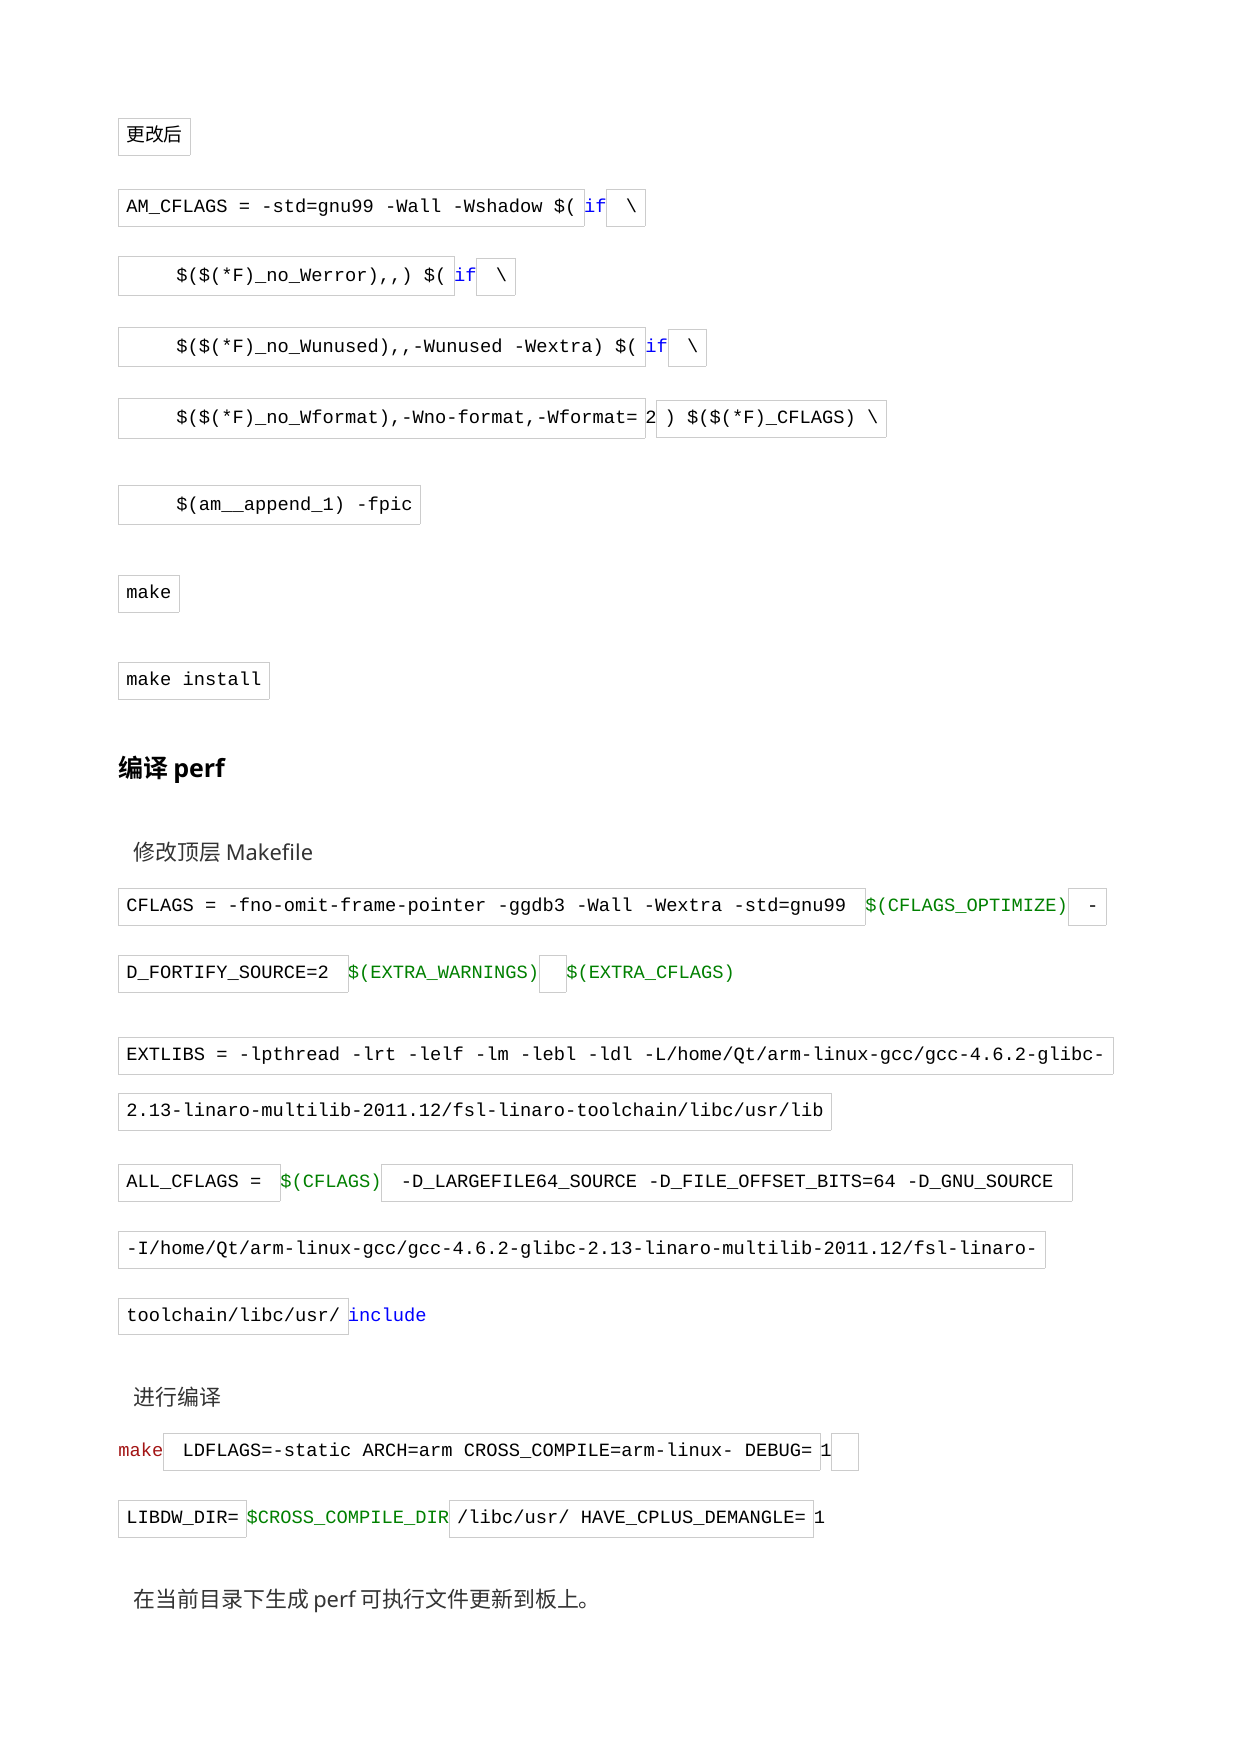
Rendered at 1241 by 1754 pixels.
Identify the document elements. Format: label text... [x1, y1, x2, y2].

text [180, 575, 1122, 612]
text EXTLIBS = -lpthread -lrt -lelf -lm -lebl -ldl -L/home/Qt/arm-linux-gcc/gcc-4.6.2-glibc-2.13-linaro-multilib-2011.12/fsl-linaro-toolchain/libc/usr/lib [118, 1037, 1122, 1130]
text $($(*F)_no_Wformat),-Wno-format,-Wformat= [119, 399, 645, 438]
text ALL_CFLAGS = $(CFLAGS) -D_LARGEFILE64_SOURCE -D_FILE_OFFSET_BITS=64 -D_GNU_SOURCE -I/home/Qt/arm-linux-gcc/gcc-4.6.2-glibc-2.13-linaro-multilib-2011.12/fsl-linaro-toolchain/libc/usr/include [118, 1164, 1122, 1334]
subtitle 编译perf [118, 749, 1122, 785]
text $($(*F)_no_Werror),,) $( [119, 257, 454, 295]
text $(am__append_1) -fpic [119, 486, 420, 524]
text \ [607, 190, 645, 226]
text CFLAGS = -fno-omit-frame-pointer -ggdb3 -Wall -Wextra -std=gnu99 $(CFLAGS_OPTIMIZE) -D_FORTIFY_SOURCE=2 $(EXTRA_WARNINGS) $(EXTRA_CFLAGS) [118, 888, 1122, 992]
text 在当前目录下生成perf可执行文件更新到板上。 [134, 1582, 1106, 1614]
text if [585, 189, 606, 226]
text make install [119, 663, 269, 699]
text [421, 485, 1122, 524]
text if \ [455, 256, 1122, 296]
text 更改后 [119, 119, 190, 155]
text 进行编译 [134, 1380, 1106, 1411]
text make [119, 576, 179, 612]
text [646, 189, 1122, 226]
text if \ [646, 327, 1122, 367]
text [191, 118, 1122, 155]
text [270, 662, 1122, 699]
text 修改顶层Makefile [134, 834, 1106, 866]
text $($(*F)_no_Wunused),,-Wunused -Wextra) $( [119, 328, 645, 366]
text 2) $($(*F)_CFLAGS) \ [646, 398, 1122, 438]
text make LDFLAGS=-static ARCH=arm CROSS_COMPILE=arm-linux- DEBUG=1 LIBDW_DIR=$CROSS_COMPILE_DIR/libc/usr/ HAVE_CPLUS_DEMANGLE=1 [118, 1433, 1122, 1537]
text AM_CFLAGS = -std=gnu99 -Wall -Wshadow $( [119, 190, 584, 226]
